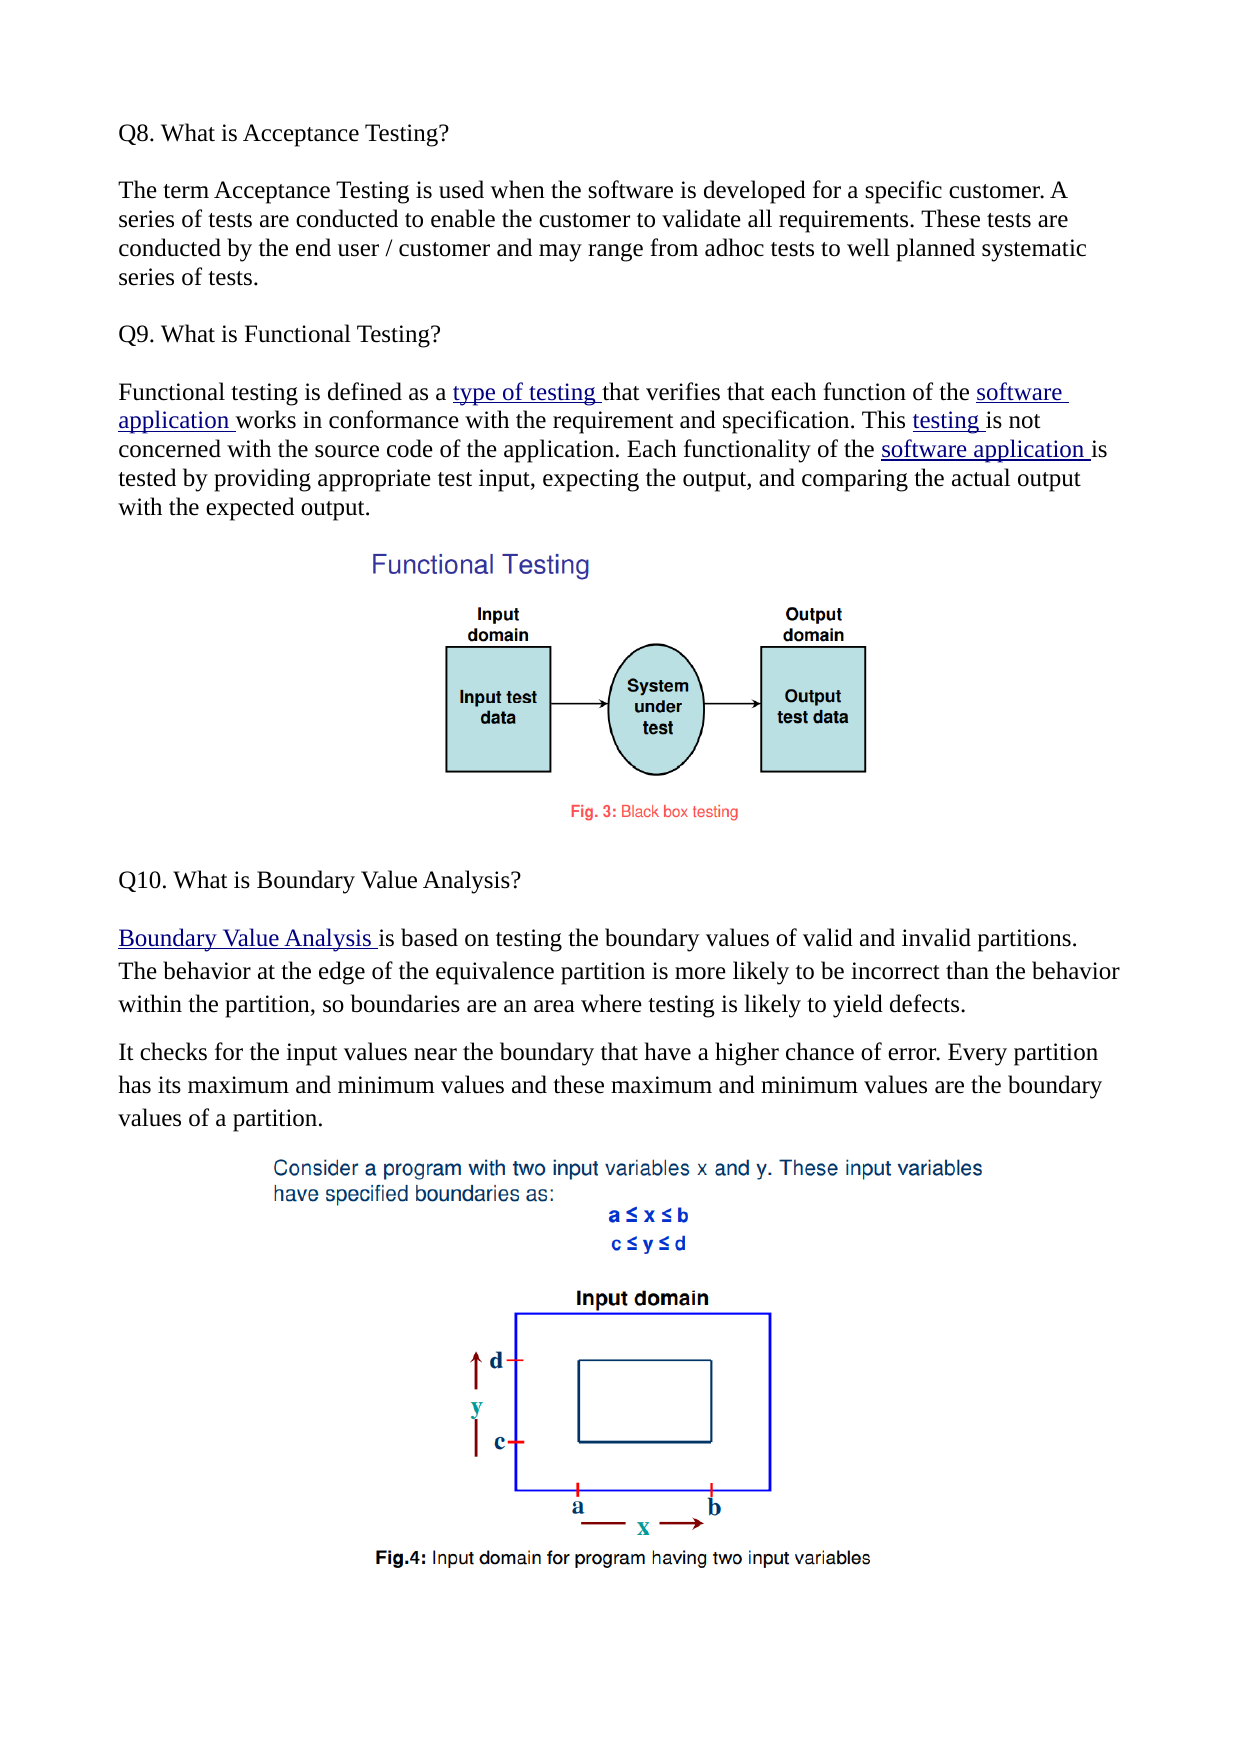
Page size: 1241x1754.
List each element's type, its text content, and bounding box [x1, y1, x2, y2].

text Q8. What is Acceptance Testing? [118, 118, 1122, 147]
picture [247, 1150, 993, 1570]
text It checks for the input values near the boundary that have a higher chance of error. Every partition has its maximum and minimum values and these maximum and minimum values are the boundary values of a partition. [118, 1037, 1122, 1132]
text Boundary Value Analysis is based on testing the boundary values of valid and invalid partitions. The behavior at the edge of the equivalence partition is more likely to be incorrect than the behavior within the partition, so boundaries are an area where testing is likely to yield defects. [118, 923, 1122, 1018]
text Functional testing is defined as a type of testing that verifies that each function of the software application works in conformance with the requirement and specification. This testing is not concerned with the source code of the application. Each functionality of the software application is tested by providing appropriate test input, expecting the output, and comparing the actual output with the expected output. [118, 377, 1122, 521]
text Q9. What is Functional Testing? [118, 319, 1122, 348]
text Q10. What is Boundary Value Analysis? [118, 866, 1122, 894]
text The term Acceptance Testing is used when the software is developed for a specific customer. A series of tests are conducted to enable the customer to validate all requirements. These tests are conducted by the end user / customer and may range from adhoc tests to well planned systematic series of tests. [118, 176, 1122, 291]
picture [360, 549, 880, 827]
